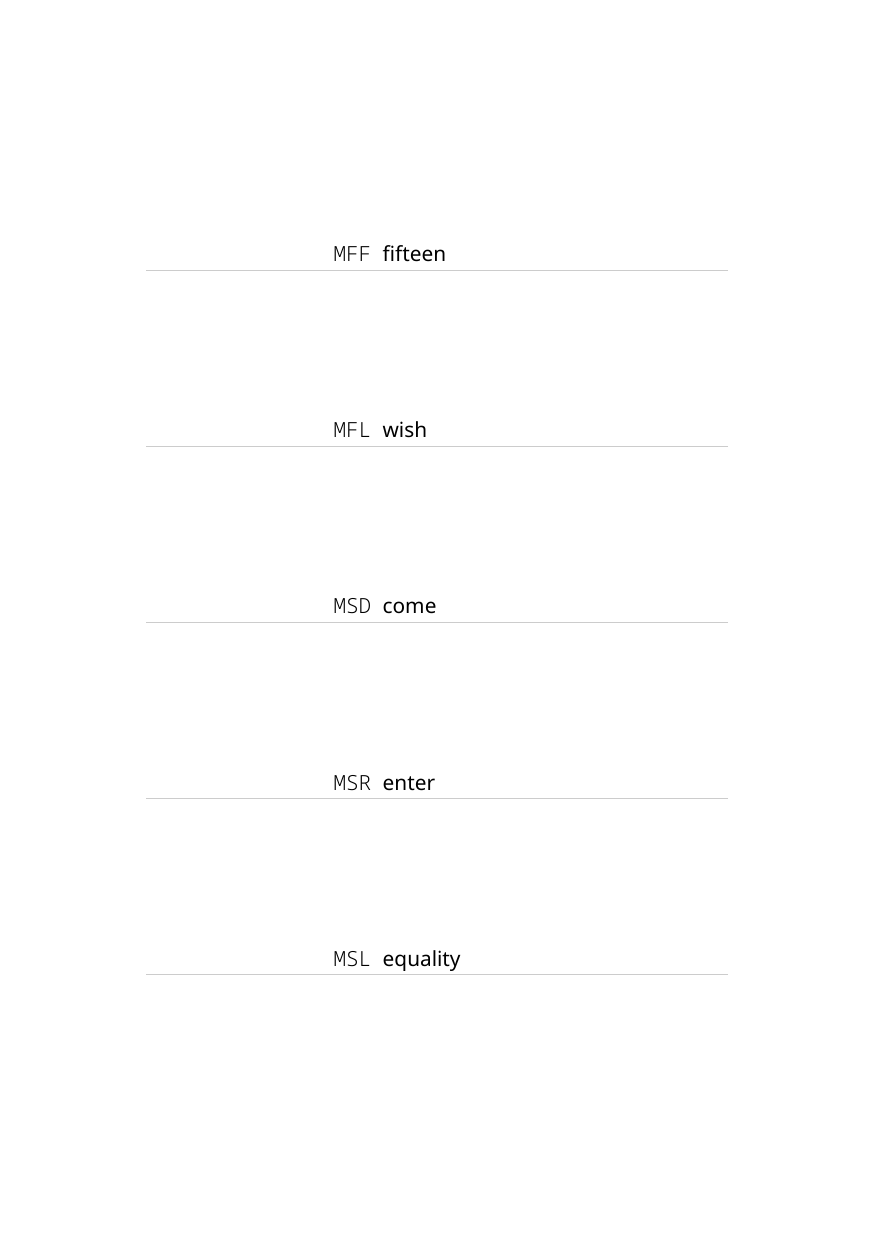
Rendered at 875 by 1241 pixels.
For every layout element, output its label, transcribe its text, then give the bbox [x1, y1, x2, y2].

text MSD come [146, 447, 728, 622]
text MSL equality [146, 799, 728, 974]
text MSR enter [146, 623, 728, 798]
text MFL wish [146, 271, 728, 446]
text MFF fifteen [146, 94, 728, 270]
